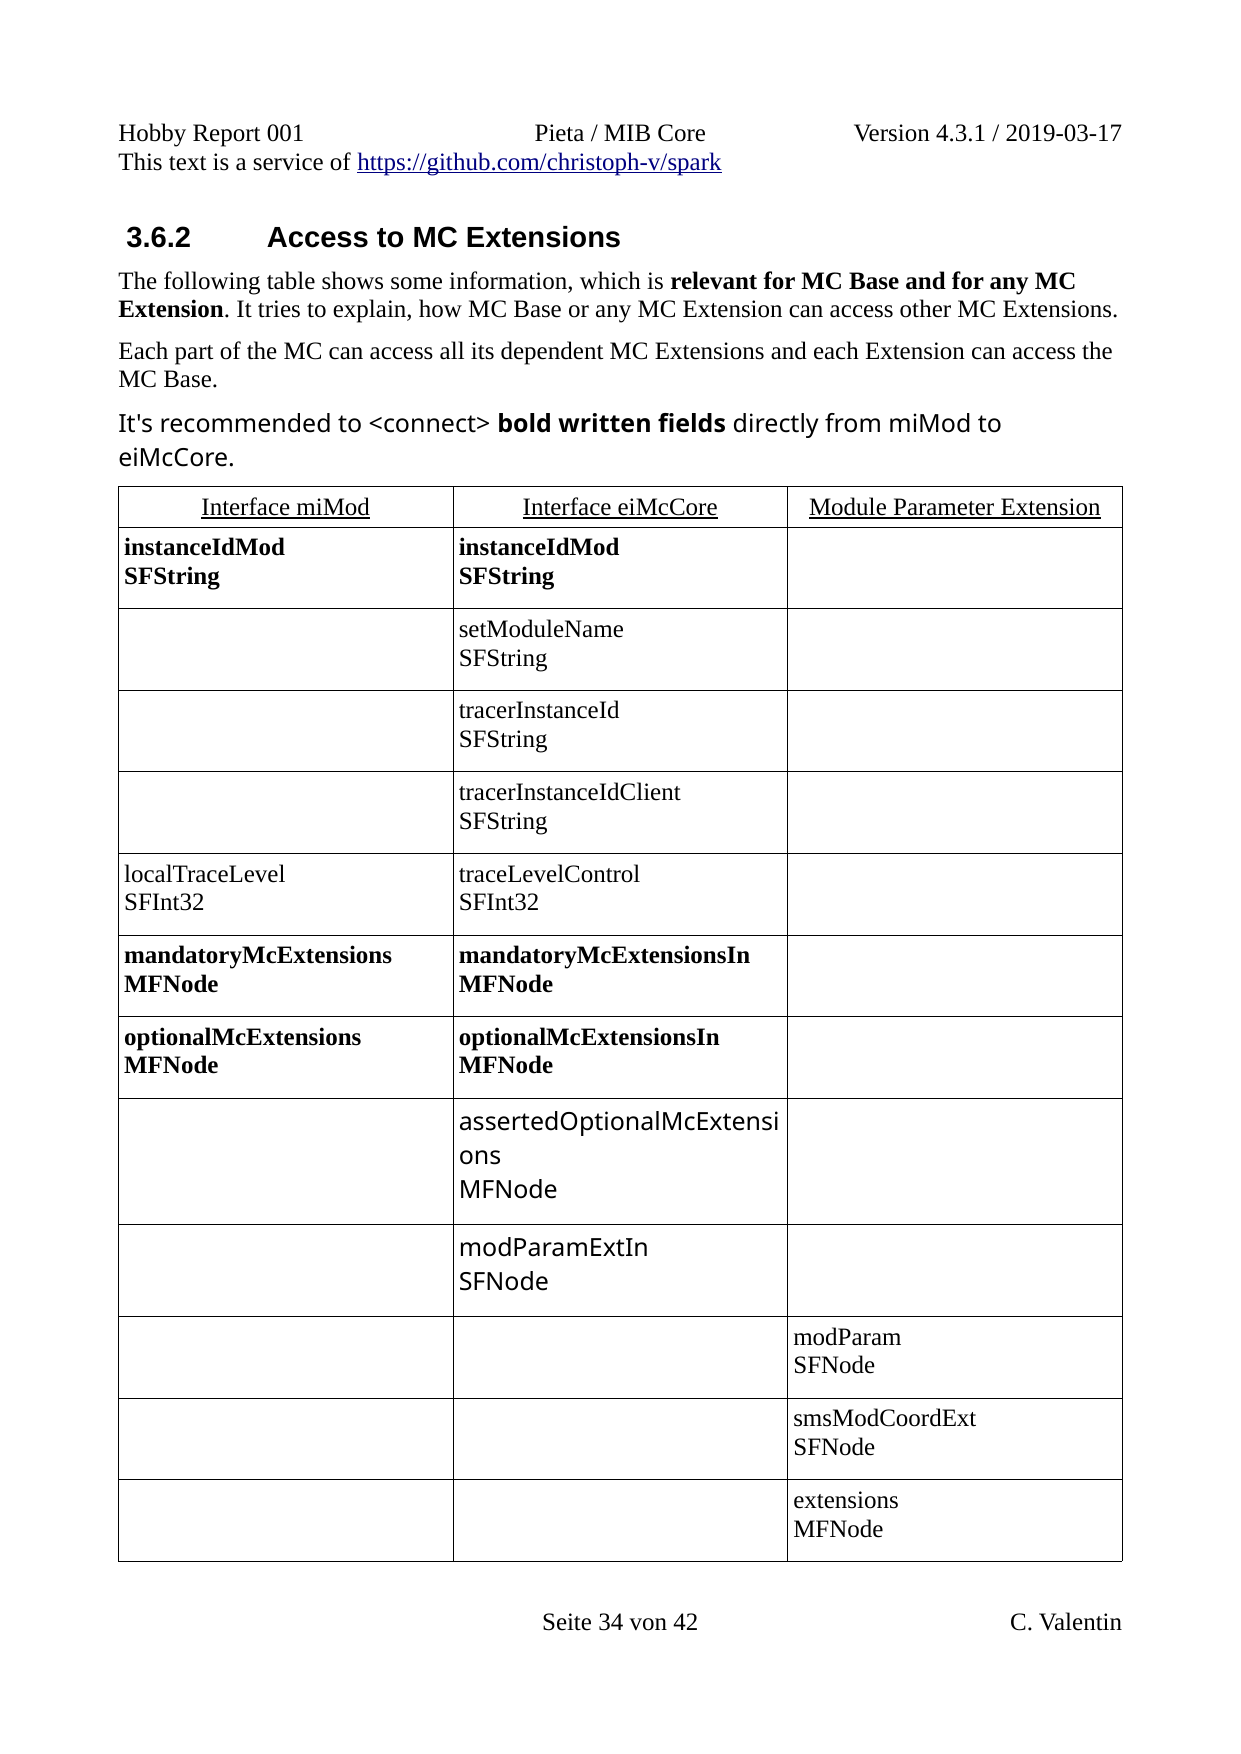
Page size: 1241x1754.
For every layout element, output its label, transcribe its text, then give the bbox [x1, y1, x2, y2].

table_header Module Parameter Extension [788, 487, 1122, 527]
table_cell [119, 1225, 453, 1316]
table_cell [788, 854, 1122, 934]
table_cell [454, 1480, 787, 1561]
table_cell [788, 1225, 1122, 1316]
table_cell [788, 1017, 1122, 1098]
table_cell setModuleName SFString [454, 609, 787, 690]
table_cell [788, 1099, 1122, 1224]
table_cell smsModCoordExt SFNode [788, 1399, 1122, 1479]
table_cell [788, 936, 1122, 1016]
table_cell mandatoryMcExtensions MFNode [119, 936, 453, 1016]
table_cell [788, 691, 1122, 771]
table_cell tracerInstanceId SFString [454, 691, 787, 771]
table_cell [119, 1317, 453, 1398]
table_cell [119, 1480, 453, 1561]
table_cell modParamExtIn SFNode [454, 1225, 787, 1316]
text It's recommended to <connect> bold written fields directly from miMod to eiMcCore. [118, 406, 1122, 474]
table_cell [454, 1399, 787, 1479]
table_cell instanceIdMod SFString [119, 528, 453, 608]
text The following table shows some information, which is relevant for MC Base and for any MC Extension. It tries to explain, how MC Base or any MC Extension can access other MC Extensions. [118, 266, 1122, 323]
table_cell modParam SFNode [788, 1317, 1122, 1398]
table_cell [788, 772, 1122, 853]
table_cell [119, 609, 453, 690]
table_cell instanceIdMod SFString [454, 528, 787, 608]
table_cell [119, 691, 453, 771]
table_cell assertedOptionalMcExtensions MFNode [454, 1099, 787, 1224]
table_cell optionalMcExtensionsIn MFNode [454, 1017, 787, 1098]
table_cell [119, 772, 453, 853]
table_cell [454, 1317, 787, 1398]
table_cell optionalMcExtensions MFNode [119, 1017, 453, 1098]
table_cell [119, 1099, 453, 1224]
table_cell [119, 1399, 453, 1479]
table_cell [788, 609, 1122, 690]
table_cell tracerInstanceIdClient SFString [454, 772, 787, 853]
table_cell extensions MFNode [788, 1480, 1122, 1561]
table_cell localTraceLevel SFInt32 [119, 854, 453, 934]
subtitle Access to MC Extensions [118, 220, 1122, 253]
table_cell traceLevelControl SFInt32 [454, 854, 787, 934]
table_header Interface miMod [119, 487, 453, 527]
table_cell mandatoryMcExtensionsIn MFNode [454, 936, 787, 1016]
table_cell [788, 528, 1122, 608]
table_header Interface eiMcCore [454, 487, 787, 527]
text Each part of the MC can access all its dependent MC Extensions and each Extension can access the MC Base. [118, 336, 1122, 393]
